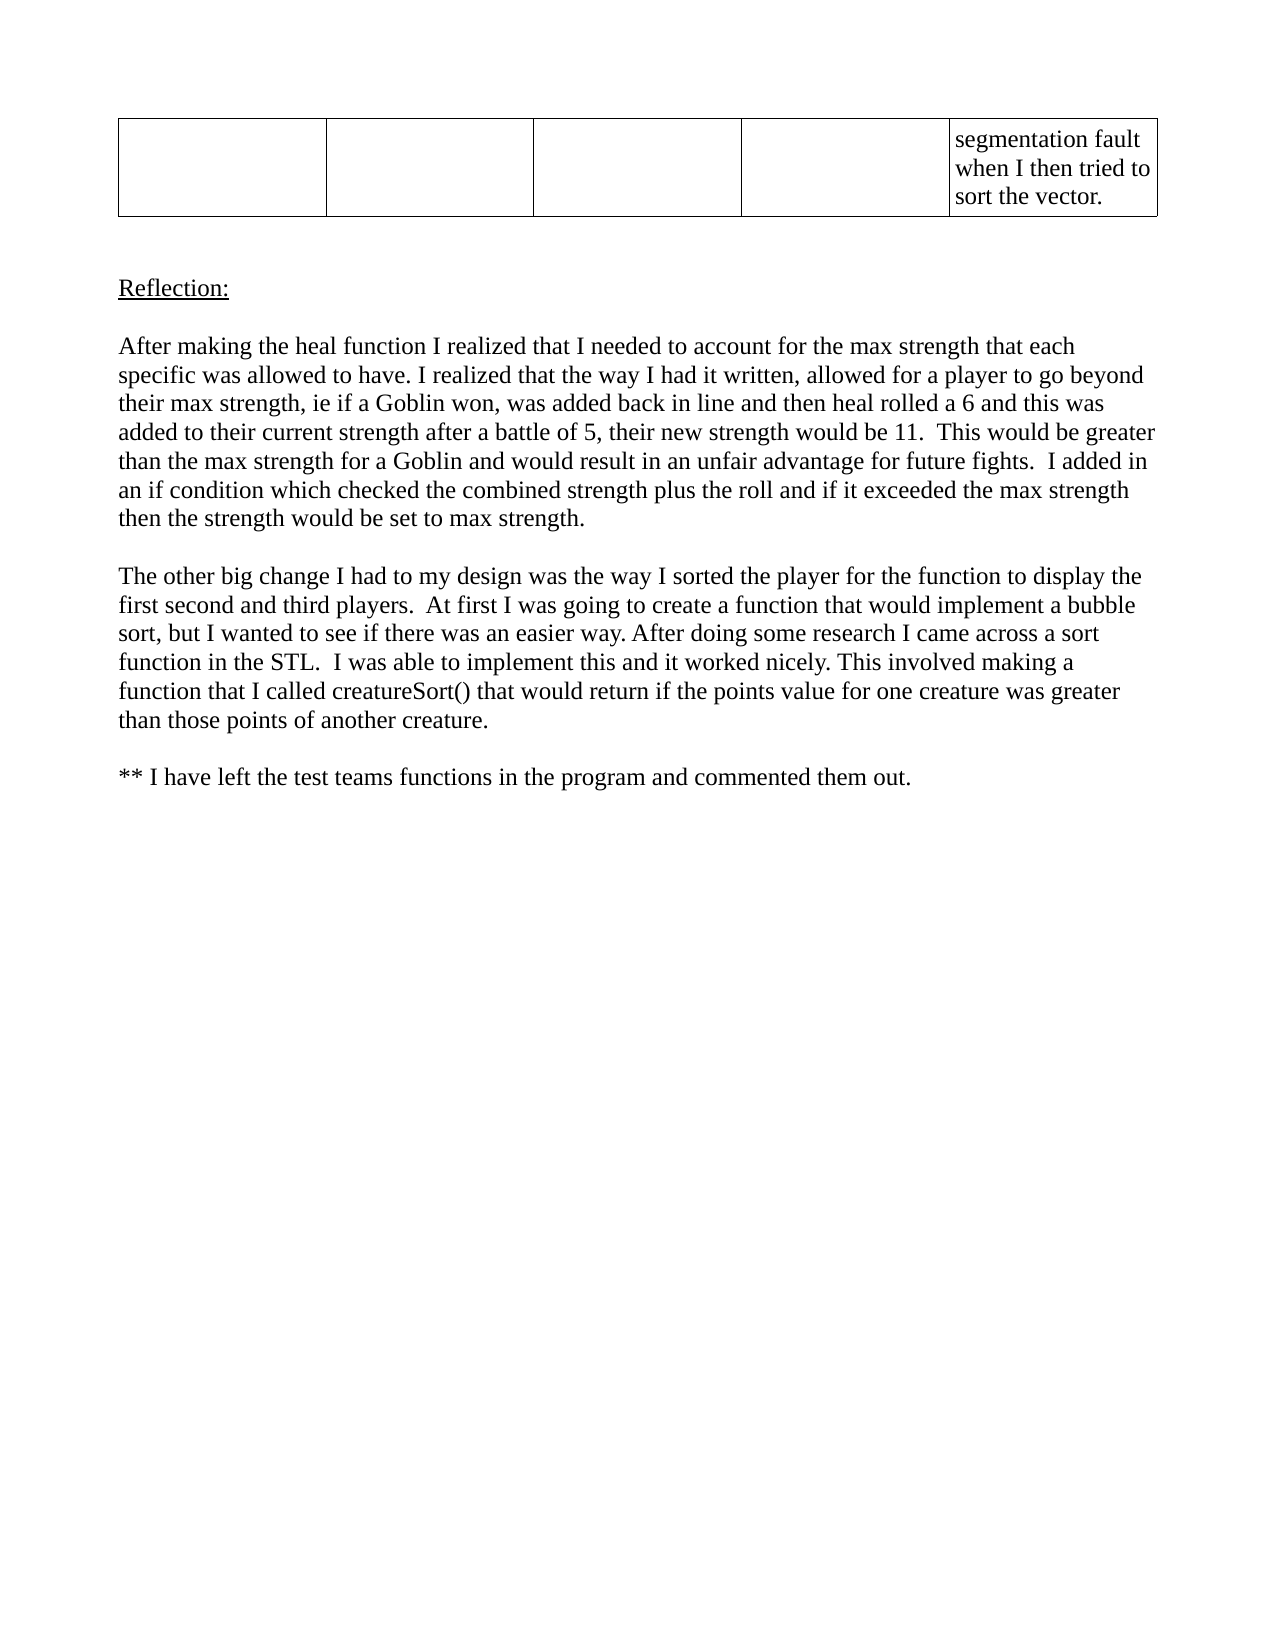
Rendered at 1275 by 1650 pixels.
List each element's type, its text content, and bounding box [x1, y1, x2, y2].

table_cell [534, 119, 741, 216]
text The other big change I had to my design was the way I sorted the player for the function to display the first second and third players. At first I was going to create a function that would implement a bubble sort, but I wanted to see if there was an easier way. After doing some research I came across a sort function in the STL. I was able to implement this and it worked nicely. This involved making a function that I called creatureSort() that would return if the points value for one creature was greater than those points of another creature. [118, 561, 1157, 733]
table_cell segmentation fault when I then tried to sort the vector. [950, 119, 1157, 216]
table_cell [742, 119, 949, 216]
table_cell [327, 119, 533, 216]
text After making the heal function I realized that I needed to account for the max strength that each specific was allowed to have. I realized that the way I had it written, allowed for a player to go beyond their max strength, ie if a Goblin won, was added back in line and then heal rolled a 6 and this was added to their current strength after a battle of 5, their new strength would be 11. This would be greater than the max strength for a Goblin and would result in an unfair advantage for future fights. I added in an if condition which checked the combined strength plus the roll and if it exceeded the max strength then the strength would be set to max strength. [118, 331, 1157, 532]
text Reflection: [118, 273, 1157, 302]
table_cell [119, 119, 326, 216]
text ** I have left the test teams functions in the program and commented them out. [118, 762, 1157, 791]
